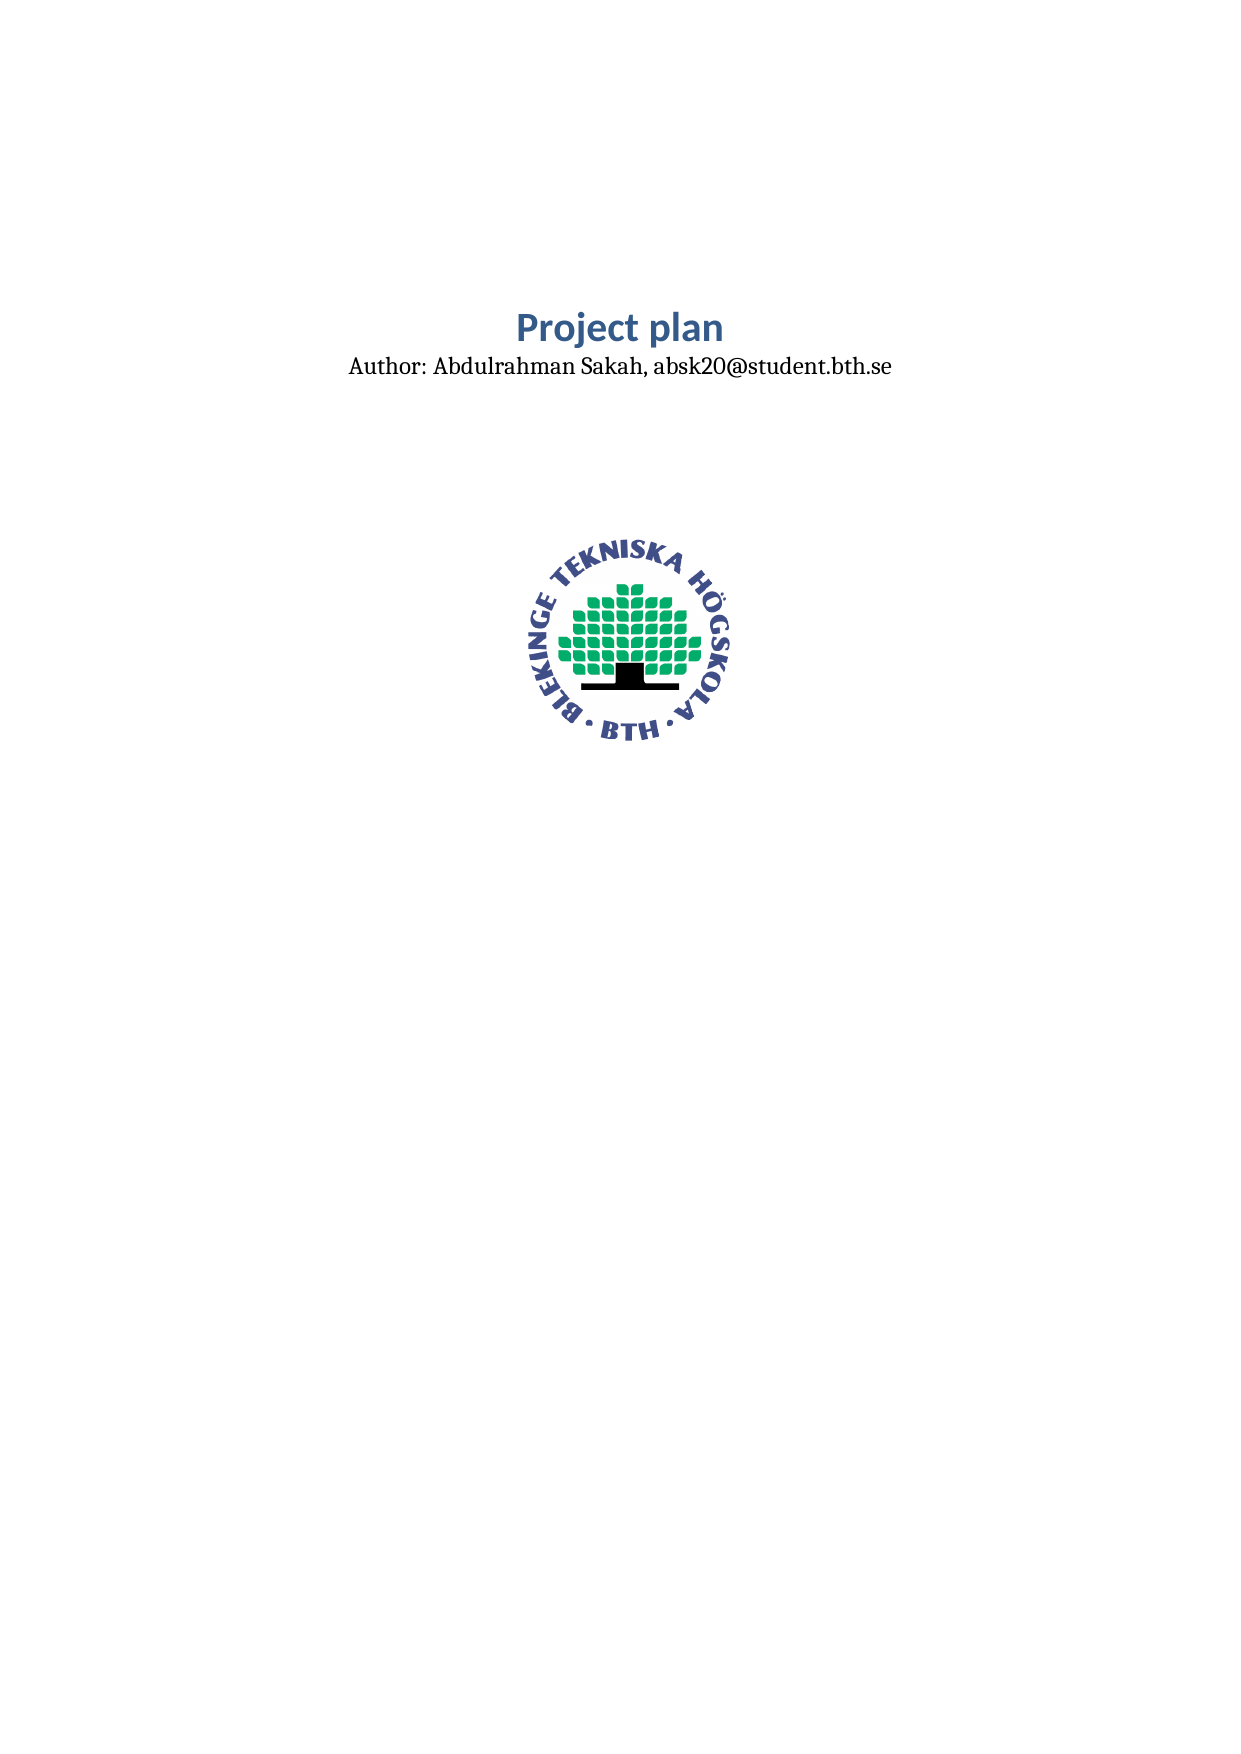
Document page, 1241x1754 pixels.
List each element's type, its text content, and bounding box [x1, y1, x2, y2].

text Author: Abdulrahman Sakah, absk20@student.bth.se [187, 352, 1053, 380]
subtitle Project plan [187, 301, 1053, 352]
